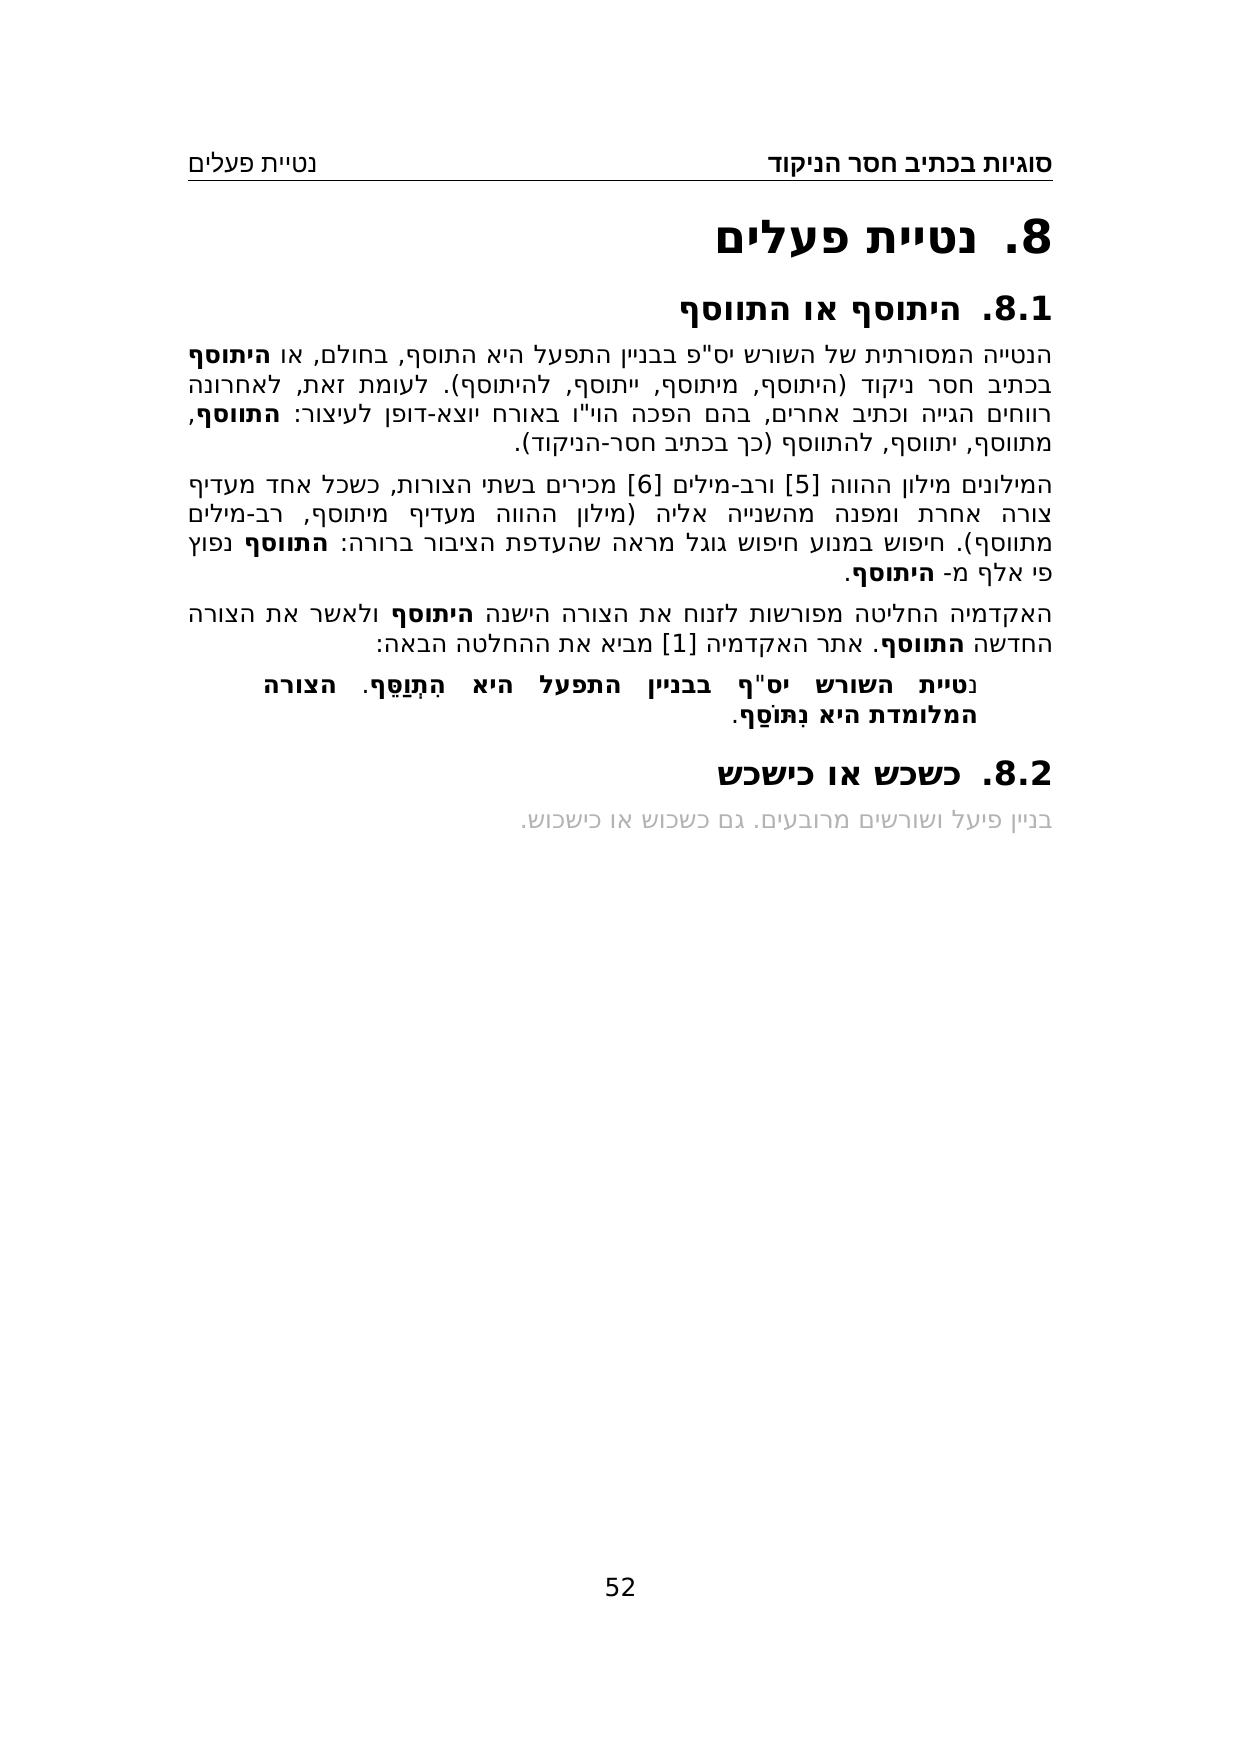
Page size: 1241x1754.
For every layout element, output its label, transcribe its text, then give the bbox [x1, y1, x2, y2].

text המילונים מילון ההווה [5] ורב-מילים [6] מכירים בשתי הצורות, כשכל אחד מעדיף צורה אחרת ומפנה מהשנייה אליה (מילון ההווה מעדיף מיתוסף, רב-מילים מתווסף). חיפוש במנוע חיפוש גוגל מראה שהעדפת הציבור ברורה: התווסף נפוץ פי אלף מ- היתוסף. [187, 470, 1053, 587]
subtitle כשכש או כישכש [187, 754, 1053, 793]
subtitle נטיית פעלים [187, 210, 1053, 264]
subtitle היתוסף או התווסף [187, 289, 1053, 328]
text הנטייה המסורתית של השורש יס"פ בבניין התפעל היא התוסף, בחולם, או היתוסף בכתיב חסר ניקוד (היתוסף, מיתוסף, ייתוסף, להיתוסף). לעומת זאת, לאחרונה רווחים הגייה וכתיב אחרים, בהם הפכה הוי"ו באורח יוצא-דופן לעיצור: התווסף, מתווסף, יתווסף, להתווסף (כך בכתיב חסר-הניקוד). [187, 341, 1053, 458]
text האקדמיה החליטה מפורשות לזנוח את הצורה הישנה היתוסף ולאשר את הצורה החדשה התווסף. אתר האקדמיה [1] מביא את ההחלטה הבאה: [187, 600, 1053, 658]
text נטיית השורש יס"ף בבניין התפעל היא הִתְוַסֵּף. הצורה המלומדת היא נִתּוֹסַף. [262, 671, 978, 729]
text בניין פיעל ושורשים מרובעים. גם כשכוש או כישכוש. [187, 805, 1053, 834]
